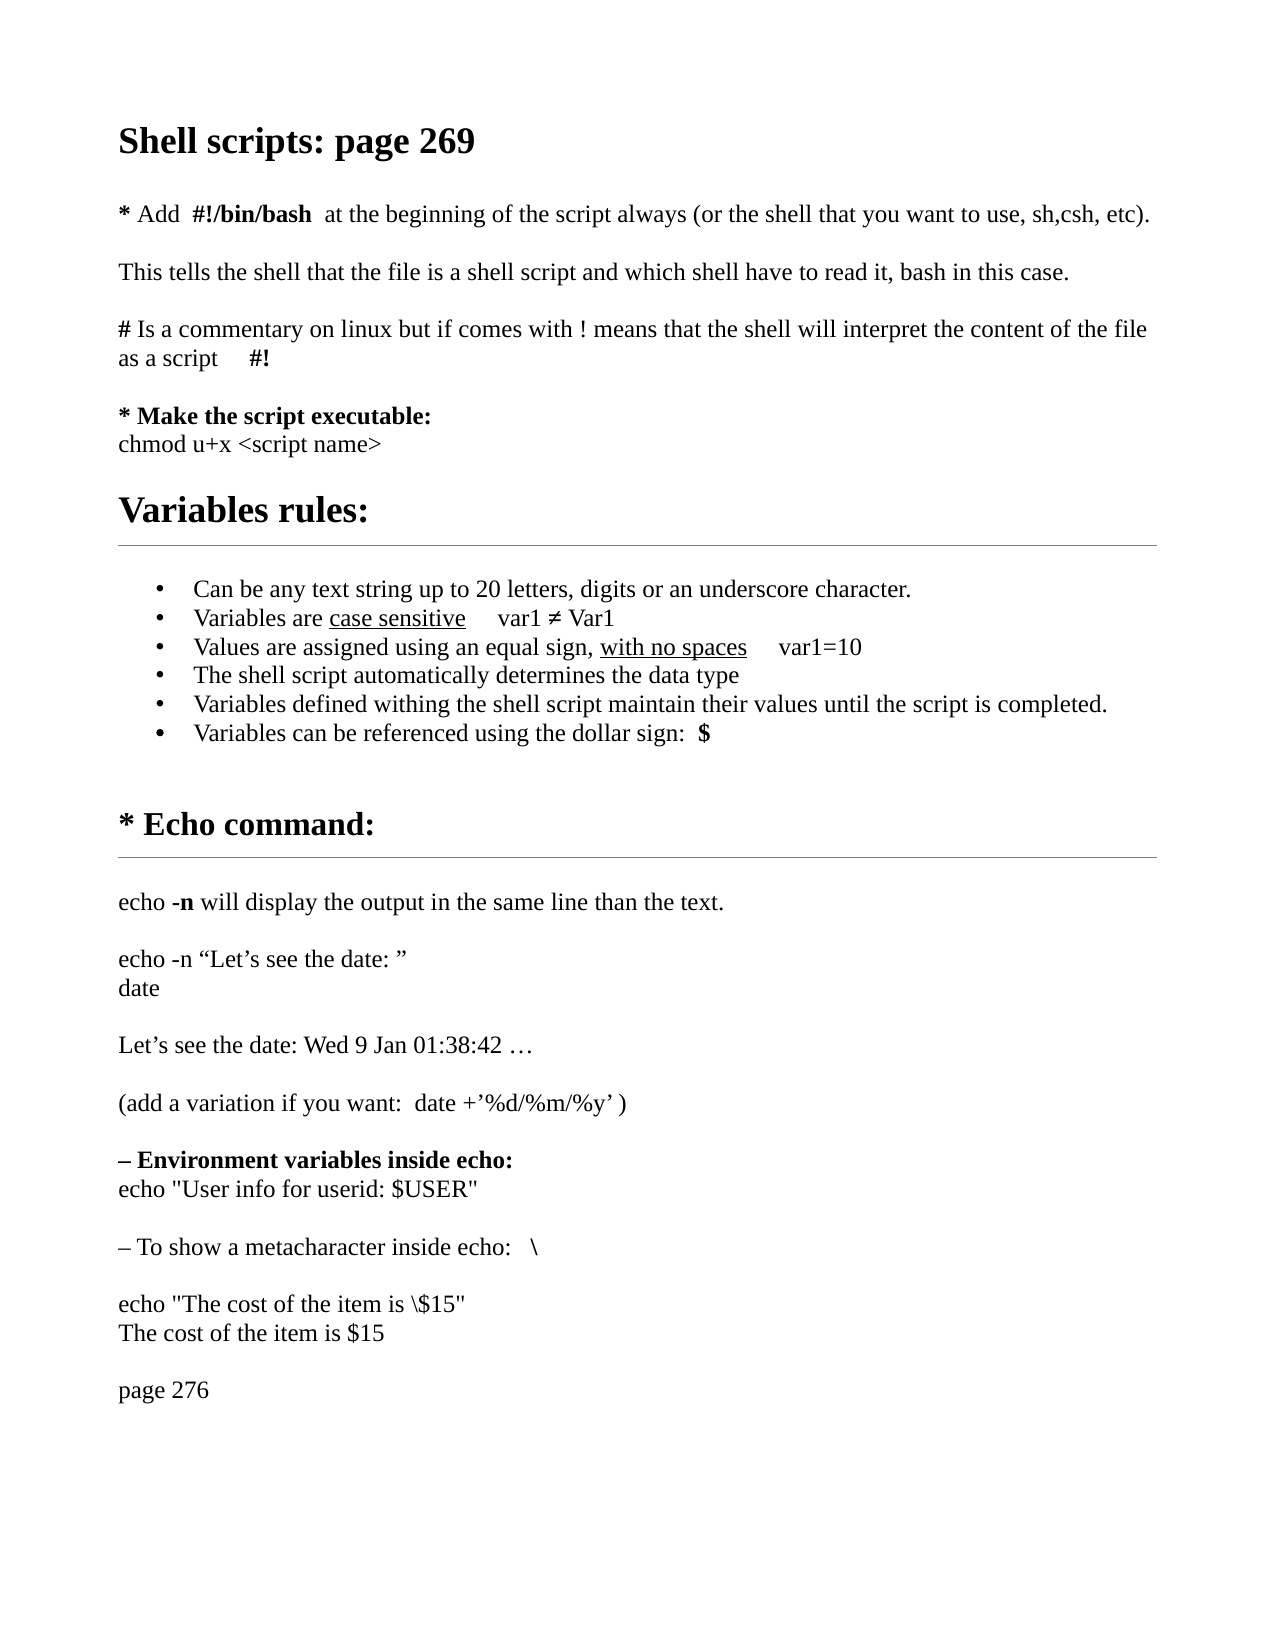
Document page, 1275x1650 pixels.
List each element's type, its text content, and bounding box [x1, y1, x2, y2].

text Variables rules: [118, 487, 1157, 530]
text – To show a metacharacter inside echo: \ [118, 1232, 1157, 1261]
text * Echo command: [118, 804, 1157, 843]
text echo -n “Let’s see the date: ” [118, 944, 1157, 973]
text date [118, 973, 1157, 1002]
list The shell script automatically determines the data type [156, 661, 1157, 689]
text Let’s see the date: Wed 9 Jan 01:38:42 … [118, 1031, 1157, 1059]
text chmod u+x <script name> [118, 429, 1157, 458]
text echo "User info for userid: $USER" [118, 1174, 1157, 1203]
text # Is a commentary on linux but if comes with ! means that the shell will interpret the content of the file as a script #! [118, 314, 1157, 372]
text echo "The cost of the item is \$15" [118, 1289, 1157, 1318]
text * Make the script executable: [118, 401, 1157, 429]
text This tells the shell that the file is a shell script and which shell have to read it, bash in this case. [118, 257, 1157, 286]
list Values are assigned using an equal sign, with no spaces var1=10 [156, 632, 1157, 661]
text * Add #!/bin/bash at the beginning of the script always (or the shell that you want to use, sh,csh, etc). [118, 199, 1157, 228]
text (add a variation if you want: date +’%d/%m/%y’ ) [118, 1088, 1157, 1117]
text – Environment variables inside echo: [118, 1146, 1157, 1174]
list Variables are case sensitive var1 ≠ Var1 [156, 603, 1157, 632]
text echo -n will display the output in the same line than the text. [118, 887, 1157, 916]
list Variables defined withing the shell script maintain their values until the script is completed. [156, 689, 1157, 718]
list Can be any text string up to 20 letters, digits or an underscore character. [156, 574, 1157, 603]
list Variables can be referenced using the dollar sign: $ [156, 718, 1157, 747]
text page 276 [118, 1376, 1157, 1404]
text Shell scripts: page 269 [118, 118, 1157, 161]
text The cost of the item is $15 [118, 1318, 1157, 1347]
